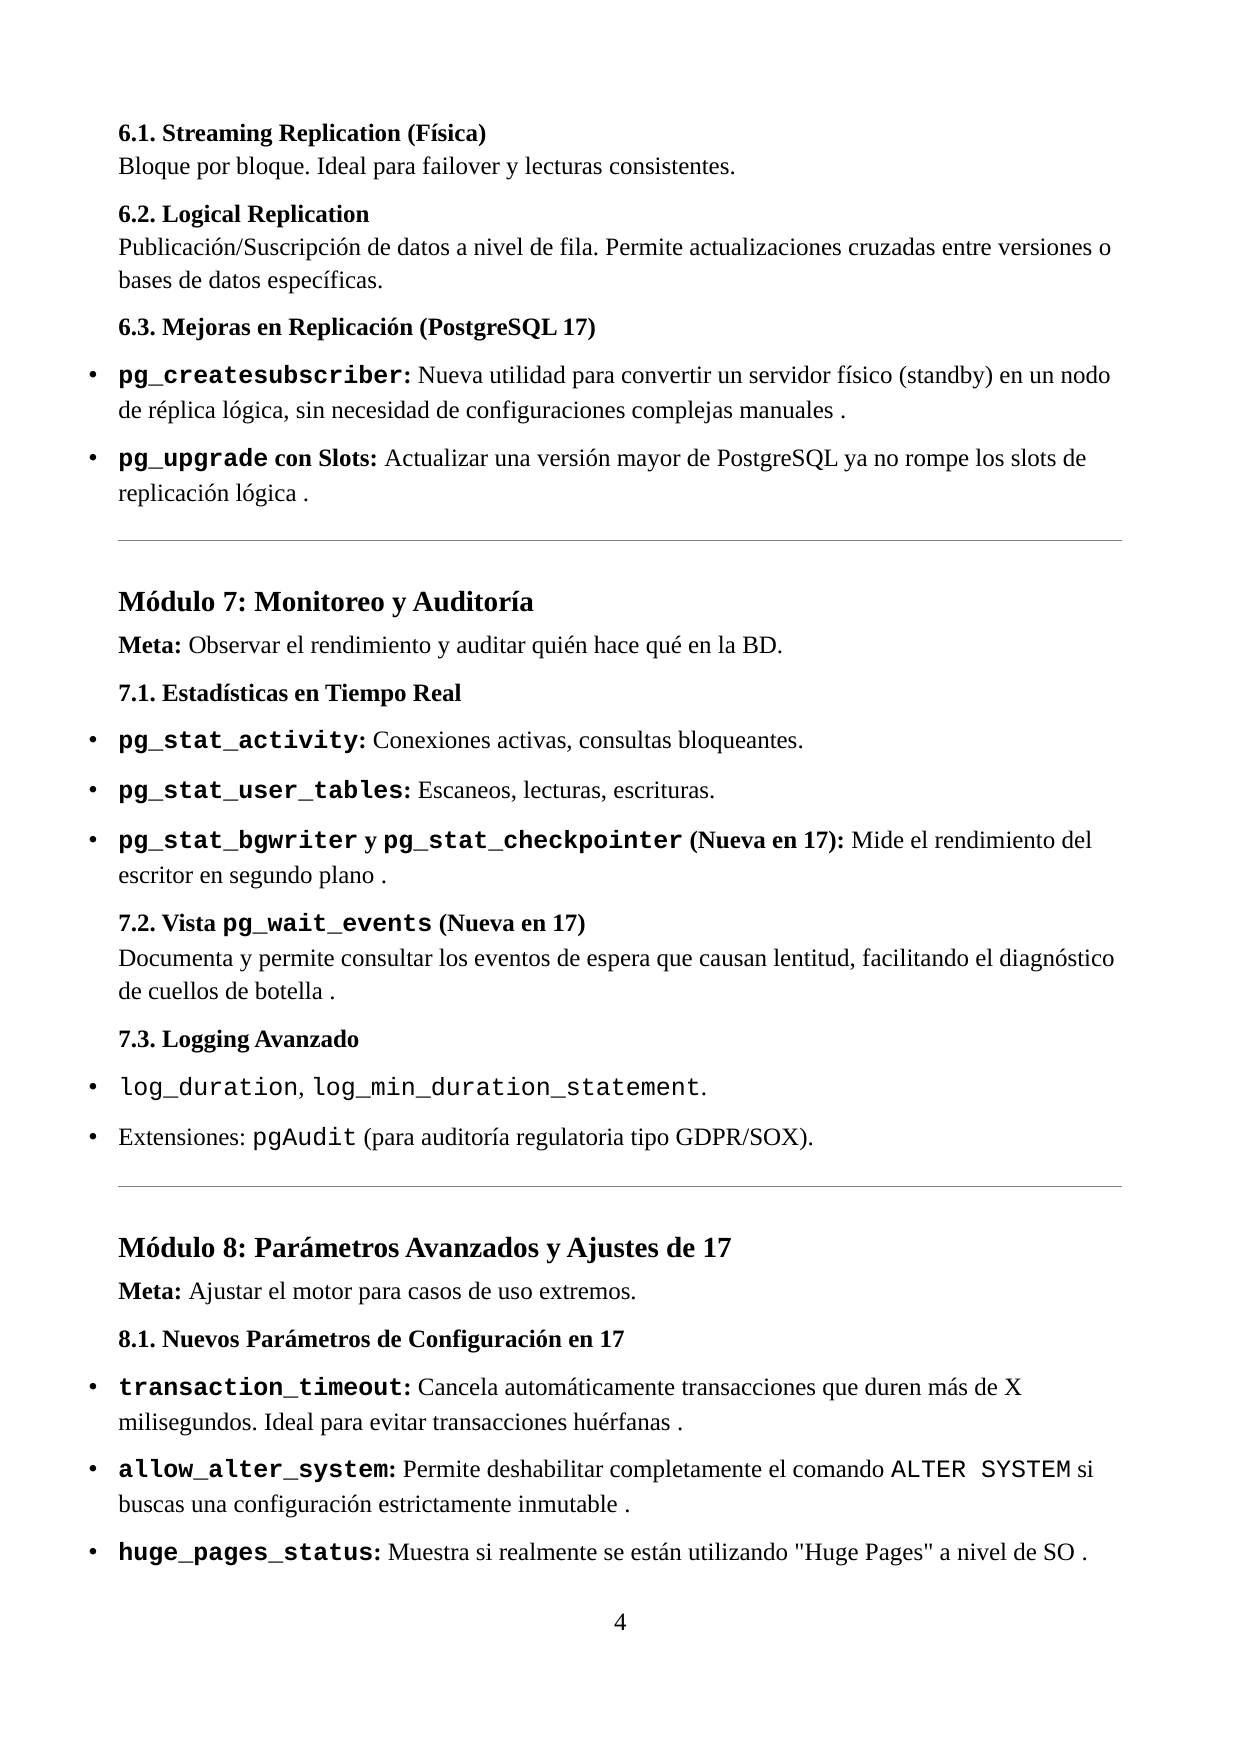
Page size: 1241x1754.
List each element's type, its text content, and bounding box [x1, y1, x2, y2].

text 6.2. Logical Replication Publicación/Suscripción de datos a nivel de fila. Permite actualizaciones cruzadas entre versiones o bases de datos específicas. [118, 199, 1122, 293]
list pg_stat_bgwriter y pg_stat_checkpointer (Nueva en 17): Mide el rendimiento del escritor en segundo plano . [118, 826, 1122, 889]
list Extensiones: pgAudit (para auditoría regulatoria tipo GDPR/SOX). [118, 1122, 1122, 1152]
list log_duration, log_min_duration_statement. [118, 1072, 1122, 1102]
text 7.3. Logging Avanzado [118, 1024, 1122, 1053]
list huge_pages_status: Muestra si realmente se están utilizando "Huge Pages" a nivel de SO . [118, 1537, 1122, 1568]
text 7.2. Vista pg_wait_events (Nueva en 17) Documenta y permite consultar los eventos de espera que causan lentitud, facilitando el diagnóstico de cuellos de botella . [118, 908, 1122, 1005]
list pg_stat_user_tables: Escaneos, lecturas, escrituras. [118, 776, 1122, 806]
text Meta: Ajustar el motor para casos de uso extremos. [118, 1276, 1122, 1305]
list pg_stat_activity: Conexiones activas, consultas bloqueantes. [118, 726, 1122, 756]
text 6.3. Mejoras en Replicación (PostgreSQL 17) [118, 312, 1122, 341]
list transaction_timeout: Cancela automáticamente transacciones que duren más de X milisegundos. Ideal para evitar transacciones huérfanas . [118, 1372, 1122, 1436]
text 8.1. Nuevos Parámetros de Configuración en 17 [118, 1324, 1122, 1353]
subtitle Módulo 7: Monitoreo y Auditoría [118, 584, 1122, 618]
subtitle Módulo 8: Parámetros Avanzados y Ajustes de 17 [118, 1230, 1122, 1264]
list pg_createsubscriber: Nueva utilidad para convertir un servidor físico (standby) en un nodo de réplica lógica, sin necesidad de configuraciones complejas manuales . [118, 360, 1122, 424]
text 7.1. Estadísticas en Tiempo Real [118, 678, 1122, 707]
list allow_alter_system: Permite deshabilitar completamente el comando ALTER SYSTEM si buscas una configuración estrictamente inmutable . [118, 1454, 1122, 1518]
list pg_upgrade con Slots: Actualizar una versión mayor de PostgreSQL ya no rompe los slots de replicación lógica . [118, 443, 1122, 507]
text 6.1. Streaming Replication (Física) Bloque por bloque. Ideal para failover y lecturas consistentes. [118, 118, 1122, 180]
text Meta: Observar el rendimiento y auditar quién hace qué en la BD. [118, 630, 1122, 659]
